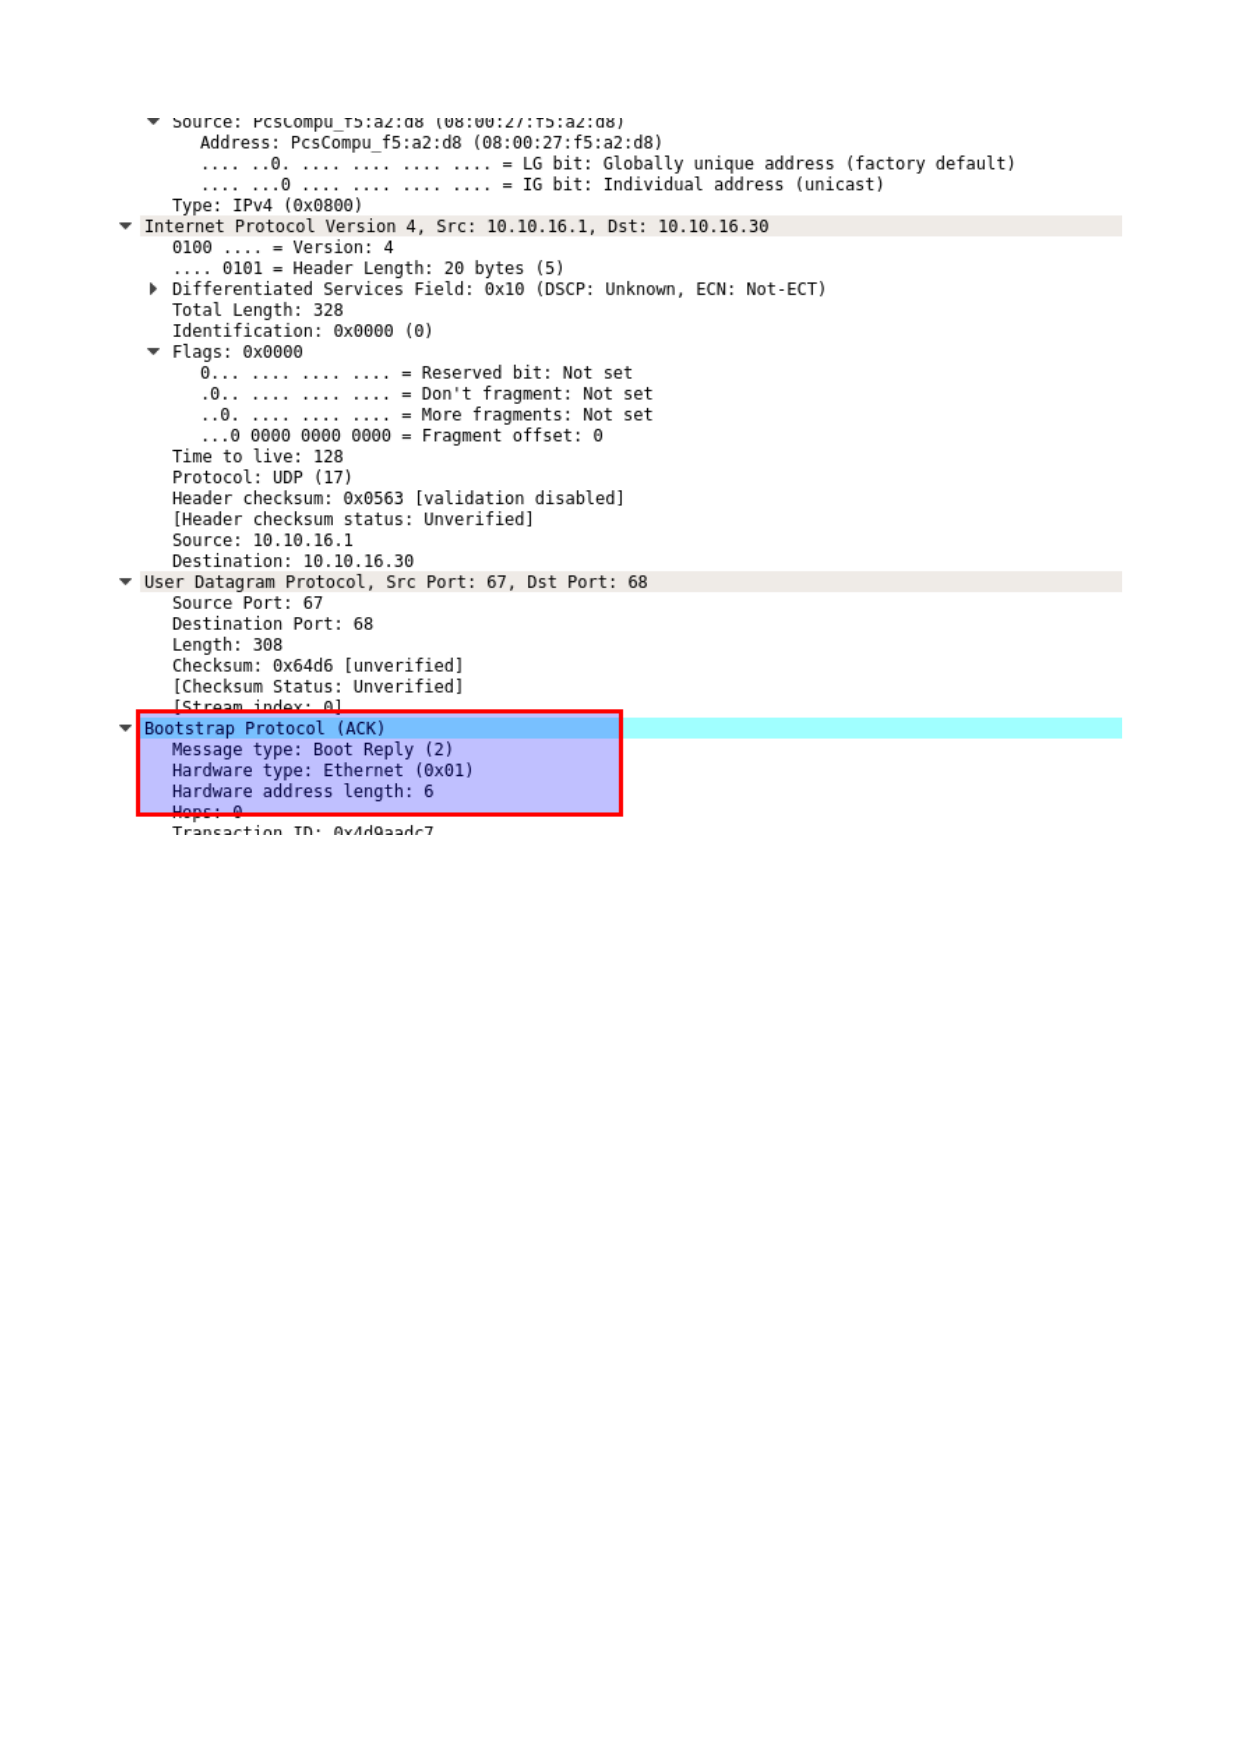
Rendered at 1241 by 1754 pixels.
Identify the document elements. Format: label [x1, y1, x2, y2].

picture [118, 118, 1123, 835]
